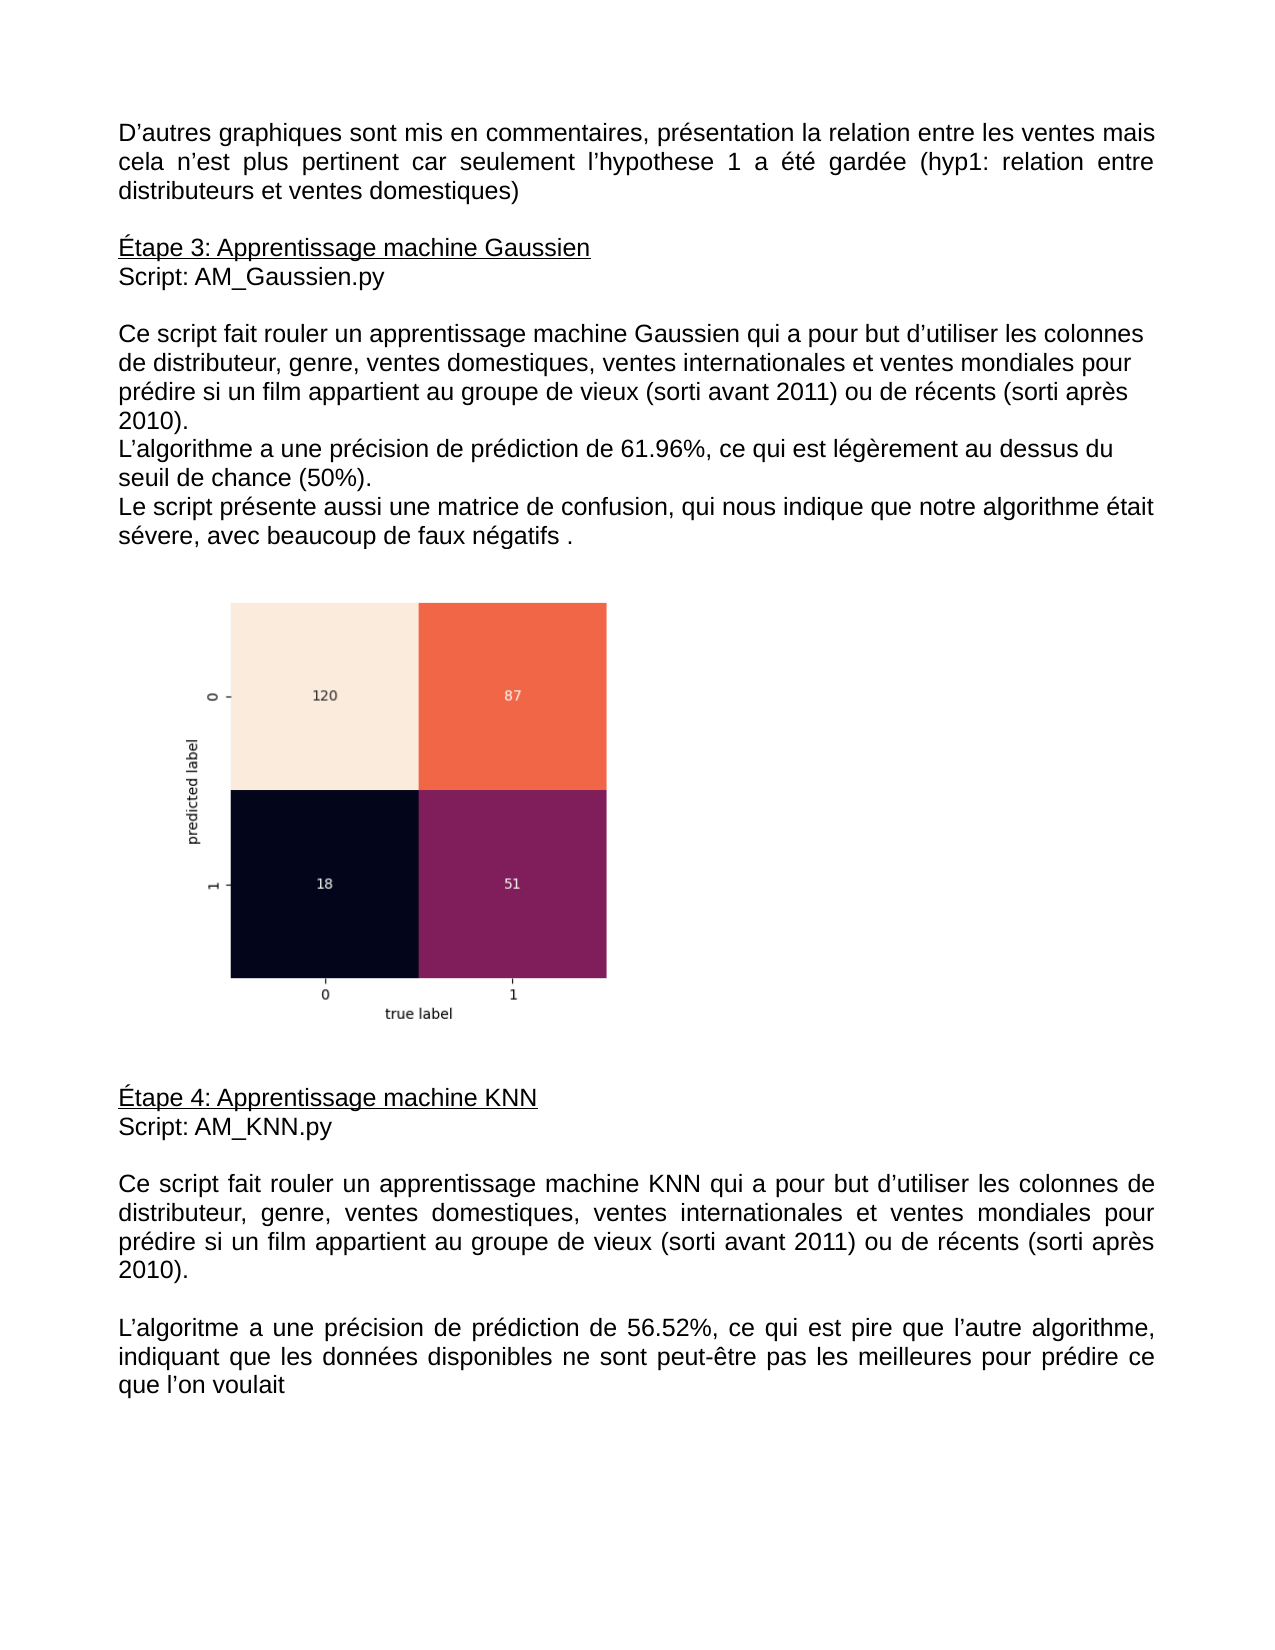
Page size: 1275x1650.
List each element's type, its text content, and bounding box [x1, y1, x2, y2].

text Ce script fait rouler un apprentissage machine Gaussien qui a pour but d’utiliser les colonnes de distributeur, genre, ventes domestiques, ventes internationales et ventes mondiales pour prédire si un film appartient au groupe de vieux (sorti avant 2011) ou de récents (sorti après 2010). [118, 319, 1157, 434]
text L’algorithme a une précision de prédiction de 61.96%, ce qui est légèrement au dessus du seuil de chance (50%). [118, 434, 1157, 492]
text Script: AM_KNN.py [118, 1112, 1157, 1141]
text Script: AM_Gaussien.py [118, 262, 1157, 291]
text L’algoritme a une précision de prédiction de 56.52%, ce qui est pire que l’autre algorithme, indiquant que les données disponibles ne sont peut-être pas les meilleures pour prédire ce que l’on voulait [118, 1313, 1157, 1399]
text D’autres graphiques sont mis en commentaires, présentation la relation entre les ventes mais cela n’est plus pertinent car seulement l’hypothese 1 a été gardée (hyp1: relation entre distributeurs et ventes domestiques) [118, 118, 1157, 204]
picture [118, 549, 634, 1026]
text Étape 3: Apprentissage machine Gaussien [118, 233, 1157, 262]
text Ce script fait rouler un apprentissage machine KNN qui a pour but d’utiliser les colonnes de distributeur, genre, ventes domestiques, ventes internationales et ventes mondiales pour prédire si un film appartient au groupe de vieux (sorti avant 2011) ou de récents (sorti après 2010). [118, 1169, 1157, 1284]
text Le script présente aussi une matrice de confusion, qui nous indique que notre algorithme était sévere, avec beaucoup de faux négatifs . [118, 492, 1157, 549]
text Étape 4: Apprentissage machine KNN [118, 1083, 1157, 1112]
